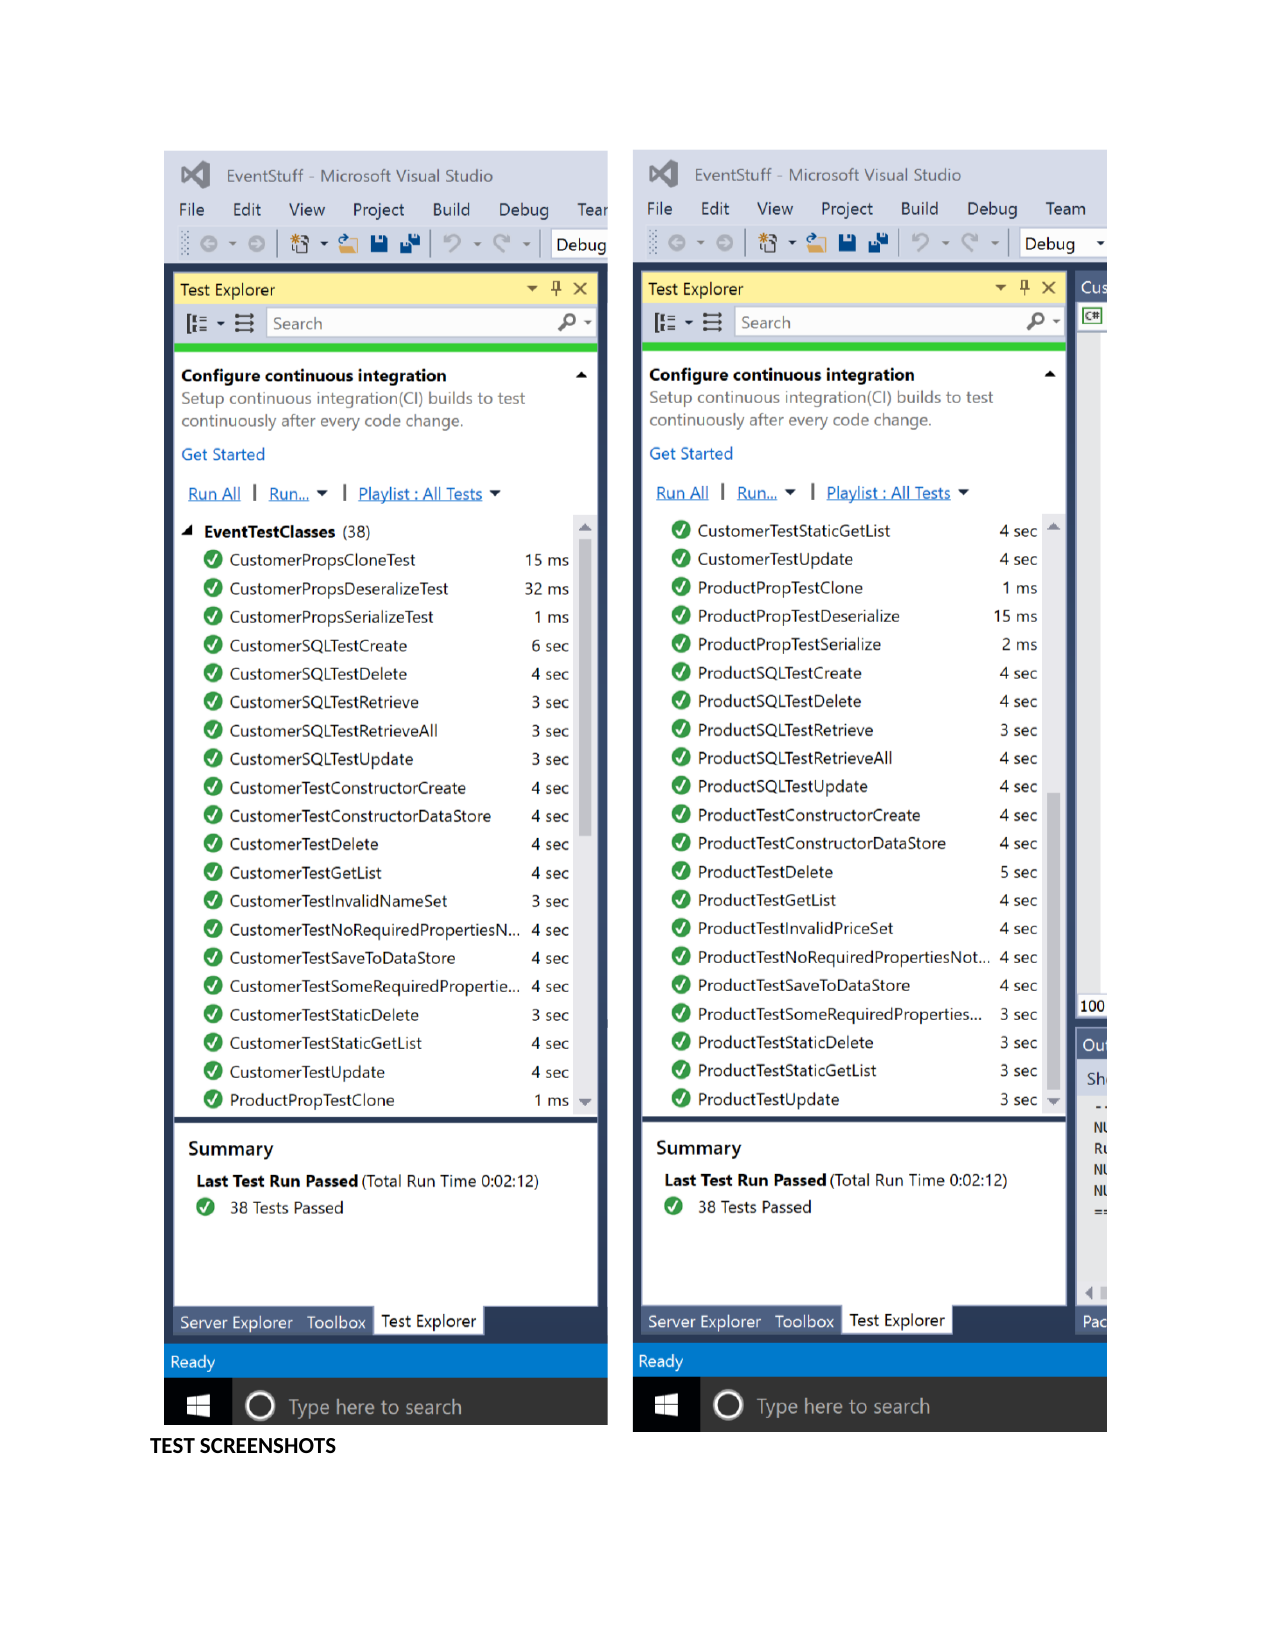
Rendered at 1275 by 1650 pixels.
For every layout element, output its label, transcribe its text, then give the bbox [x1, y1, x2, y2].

picture [164, 150, 608, 1425]
picture [632, 148, 1107, 1432]
text TEST SCREENSHOTS [150, 150, 1125, 1459]
